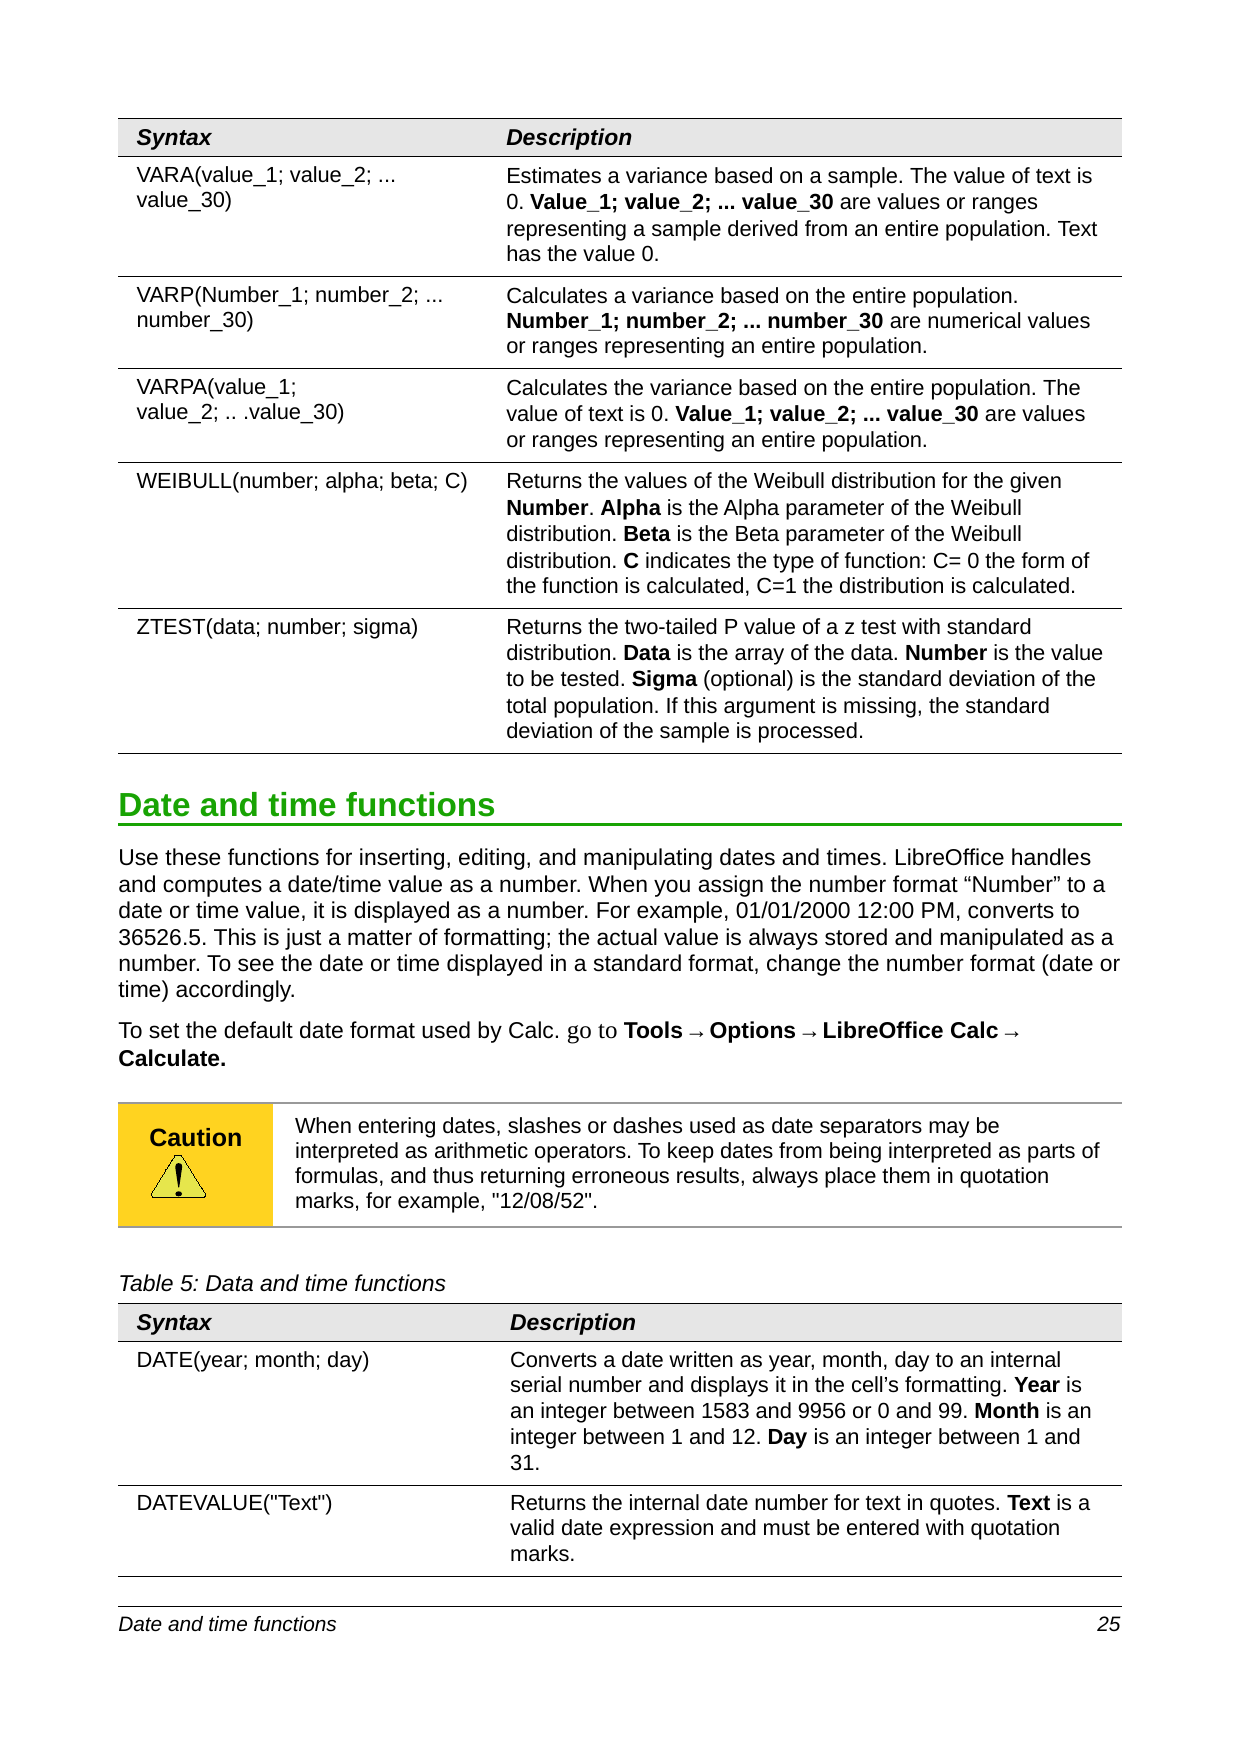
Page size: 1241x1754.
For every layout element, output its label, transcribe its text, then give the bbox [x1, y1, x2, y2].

table_header Syntax [118, 119, 488, 156]
table_cell Returns the two-tailed P value of a z test with standard distribution. Data is the array of the data. Number is the value to be tested. Sigma (optional) is the standard deviation of the total population. If this argument is missing, the standard deviation of the sample is processed. [488, 609, 1122, 753]
table_cell VARA(value_1; value_2; ... value_30) [118, 157, 488, 276]
text Use these functions for inserting, editing, and manipulating dates and times. LibreOffice handles and computes a date/time value as a number. When you assign the number format “Number” to a date or time value, it is displayed as a number. For example, 01/01/2000 12:00 PM, converts to 36526.5. This is just a matter of formatting; the actual value is always stored and manipulated as a number. To see the date or time displayed in a standard format, change the number format (date or time) accordingly. [118, 844, 1122, 1002]
text Table 5: Data and time functions [118, 1270, 1122, 1297]
table_cell ZTEST(data; number; sigma) [118, 609, 488, 753]
table_cell Returns the internal date number for text in quotes. Text is a valid date expression and must be entered with quotation marks. [492, 1486, 1122, 1576]
subtitle Date and time functions [118, 785, 1122, 823]
table_cell Estimates a variance based on a sample. The value of text is 0. Value_1; value_2; ... value_30 are values or ranges representing a sample derived from an entire population. Text has the value 0. [488, 157, 1122, 276]
text To set the default date format used by Calc. go to Tools → Options → LibreOffice Calc → Calculate. [118, 1015, 1122, 1072]
table_header Caution [118, 1104, 273, 1226]
table_cell VARPA(value_1; value_2; .. .value_30) [118, 369, 488, 462]
table_cell Calculates the variance based on the entire population. The value of text is 0. Value_1; value_2; ... value_30 are values or ranges representing an entire population. [488, 369, 1122, 462]
table_cell DATE(year; month; day) [118, 1342, 492, 1484]
table_cell Calculates a variance based on the entire population. Number_1; number_2; ... number_30 are numerical values or ranges representing an entire population. [488, 277, 1122, 368]
table_cell DATEVALUE("Text") [118, 1486, 492, 1576]
table_header Syntax [118, 1304, 492, 1341]
table_header When entering dates, slashes or dashes used as date separators may be interpreted as arithmetic operators. To keep dates from being interpreted as parts of formulas, and thus returning erroneous results, always place them in quotation marks, for example, "12/08/52". [273, 1104, 1122, 1226]
table_header Description [492, 1304, 1122, 1341]
table_cell Converts a date written as year, month, day to an internal serial number and displays it in the cell’s formatting. Year is an integer between 1583 and 9956 or 0 and 99. Month is an integer between 1 and 12. Day is an integer between 1 and 31. [492, 1342, 1122, 1484]
table_cell WEIBULL(number; alpha; beta; C) [118, 463, 488, 608]
table_cell Returns the values of the Weibull distribution for the given Number. Alpha is the Alpha parameter of the Weibull distribution. Beta is the Beta parameter of the Weibull distribution. C indicates the type of function: C= 0 the form of the function is calculated, C=1 the distribution is calculated. [488, 463, 1122, 608]
table_header Description [488, 119, 1122, 156]
table_cell VARP(Number_1; number_2; ... number_30) [118, 277, 488, 368]
